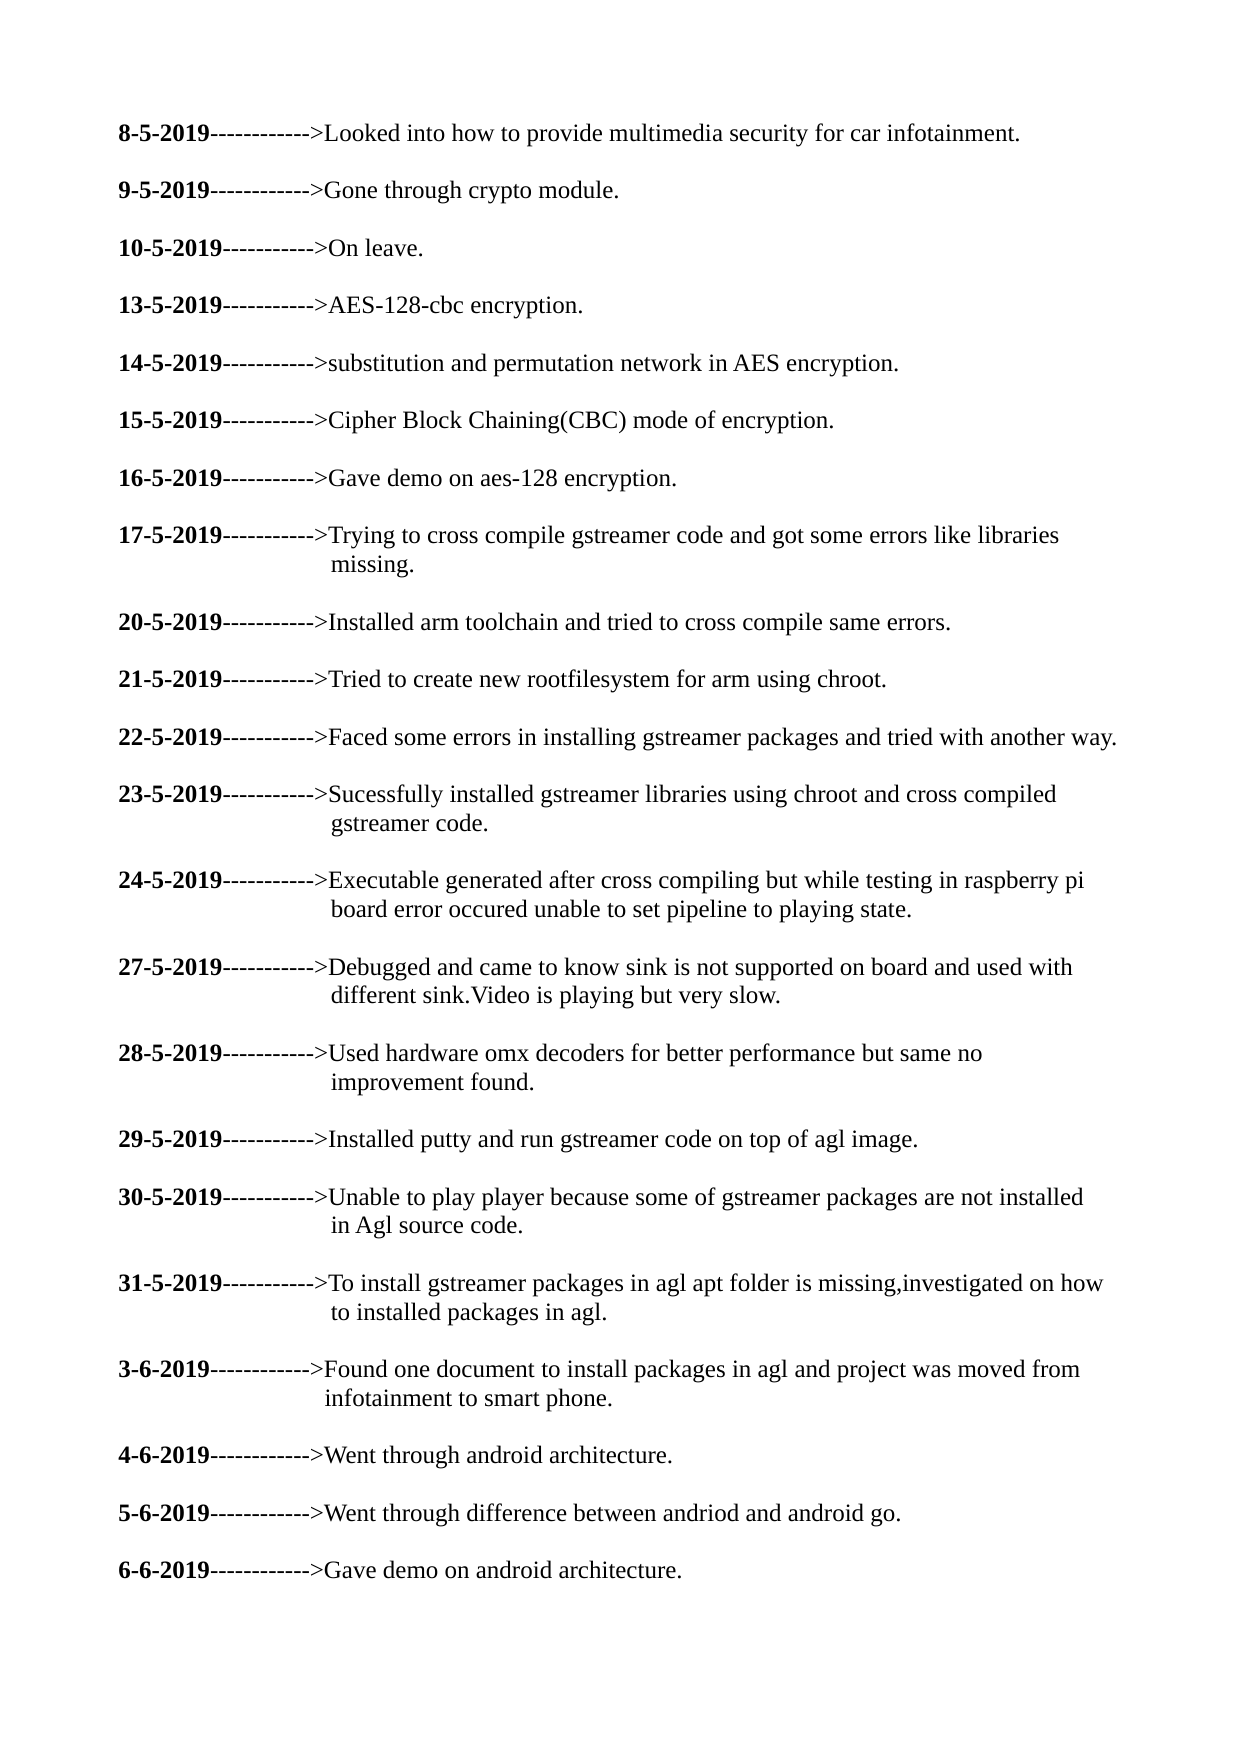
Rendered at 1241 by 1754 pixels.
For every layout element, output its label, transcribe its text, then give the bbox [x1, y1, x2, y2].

text improvement found. [118, 1067, 1122, 1096]
text 16-5-2019----------->Gave demo on aes-128 encryption. [118, 463, 1122, 492]
text 14-5-2019----------->substitution and permutation network in AES encryption. [118, 348, 1122, 377]
text gstreamer code. [118, 808, 1122, 837]
text 6-6-2019------------>Gave demo on android architecture. [118, 1556, 1122, 1584]
text 30-5-2019----------->Unable to play player because some of gstreamer packages are not installed [118, 1182, 1122, 1211]
text 4-6-2019------------>Went through android architecture. [118, 1441, 1122, 1469]
text 3-6-2019------------>Found one document to install packages in agl and project was moved from [118, 1354, 1122, 1383]
text 17-5-2019----------->Trying to cross compile gstreamer code and got some errors like libraries [118, 521, 1122, 549]
text 29-5-2019----------->Installed putty and run gstreamer code on top of agl image. [118, 1124, 1122, 1153]
text 28-5-2019----------->Used hardware omx decoders for better performance but same no [118, 1038, 1122, 1067]
text missing. [118, 549, 1122, 578]
text to installed packages in agl. [118, 1297, 1122, 1326]
text 13-5-2019----------->AES-128-cbc encryption. [118, 291, 1122, 319]
text 22-5-2019----------->Faced some errors in installing gstreamer packages and tried with another way. [118, 722, 1122, 751]
text 31-5-2019----------->To install gstreamer packages in agl apt folder is missing,investigated on how [118, 1268, 1122, 1297]
text 23-5-2019----------->Sucessfully installed gstreamer libraries using chroot and cross compiled [118, 779, 1122, 808]
text 24-5-2019----------->Executable generated after cross compiling but while testing in raspberry pi [118, 866, 1122, 894]
text 8-5-2019------------>Looked into how to provide multimedia security for car infotainment. [118, 118, 1122, 147]
text 20-5-2019----------->Installed arm toolchain and tried to cross compile same errors. [118, 607, 1122, 636]
text different sink.Video is playing but very slow. [118, 981, 1122, 1009]
text board error occured unable to set pipeline to playing state. [118, 894, 1122, 923]
text in Agl source code. [118, 1211, 1122, 1239]
text 10-5-2019----------->On leave. [118, 233, 1122, 262]
text 15-5-2019----------->Cipher Block Chaining(CBC) mode of encryption. [118, 406, 1122, 434]
text 27-5-2019----------->Debugged and came to know sink is not supported on board and used with [118, 952, 1122, 981]
text infotainment to smart phone. [118, 1383, 1122, 1412]
text 5-6-2019------------>Went through difference between andriod and android go. [118, 1498, 1122, 1527]
text 9-5-2019------------>Gone through crypto module. [118, 176, 1122, 204]
text 21-5-2019----------->Tried to create new rootfilesystem for arm using chroot. [118, 664, 1122, 693]
